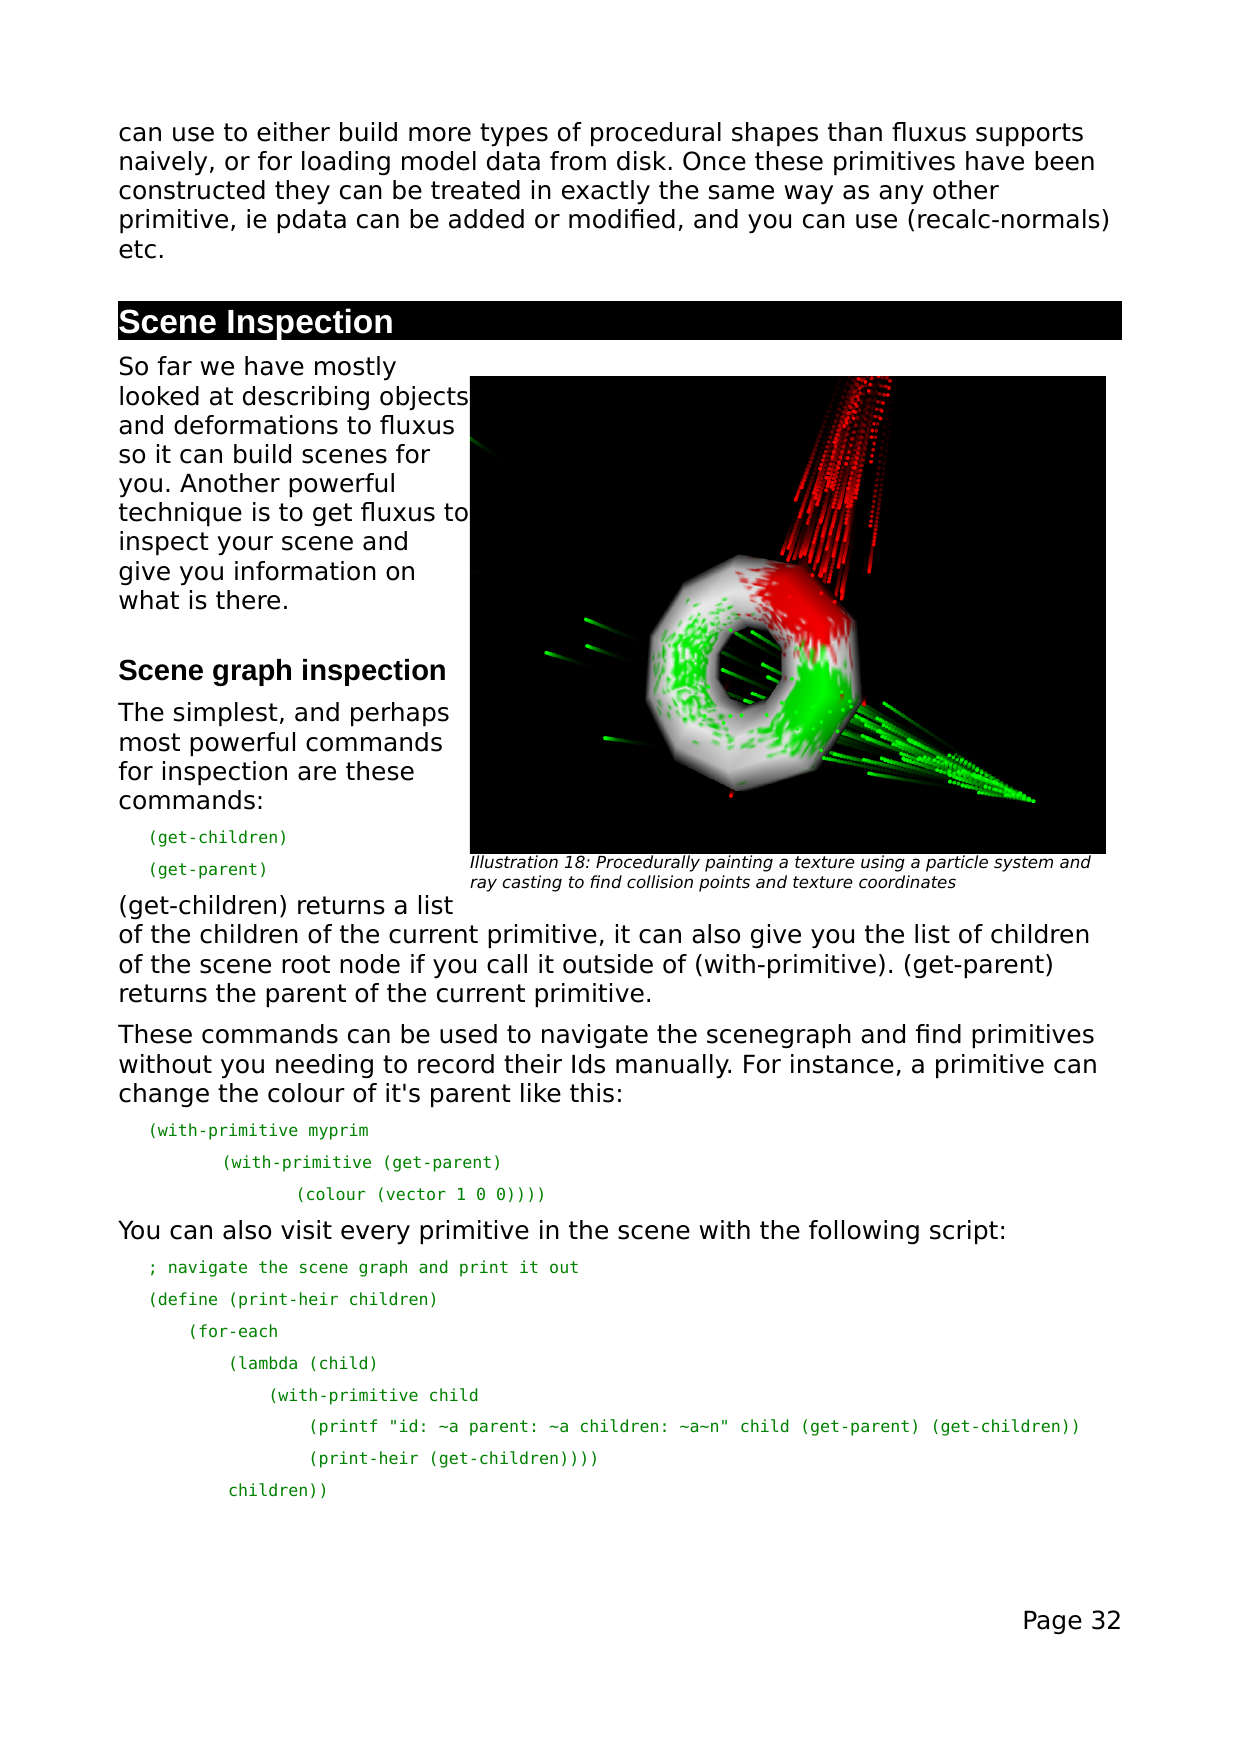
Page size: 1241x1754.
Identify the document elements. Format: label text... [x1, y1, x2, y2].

text (colour (vector 1 0 0)))) [148, 1184, 1122, 1204]
text children)) [148, 1481, 1122, 1501]
text ; navigate the scene graph and print it out [148, 1258, 1122, 1277]
text (get-children) returns a list of the children of the current primitive, it can also give you the list of children of the scene root node if you call it outside of (with-primitive). (get-parent) returns the parent of the current primitive. [118, 892, 1122, 1008]
text (print-heir (get-children)))) [148, 1449, 1122, 1469]
text (lambda (child) [148, 1354, 1122, 1373]
text [1106, 828, 1122, 847]
text (printf "id: ~a parent: ~a children: ~a~n" child (get-parent) (get-children)) [148, 1417, 1122, 1437]
text (for-each [148, 1322, 1122, 1341]
text (with-primitive child [148, 1386, 1122, 1405]
subtitle [1106, 653, 1122, 686]
text (with-primitive (get-parent) [148, 1153, 1122, 1172]
text The simplest, and perhaps most powerful commands for inspection are these commands: [118, 699, 469, 815]
subtitle Scene Inspection [118, 301, 1122, 340]
text (get-parent) [148, 860, 470, 879]
subtitle Scene graph inspection [118, 653, 469, 686]
text [1106, 699, 1122, 815]
text Illustration 18: Procedurally painting a texture using a particle system and ray casting to find collision points and texture coordinates [470, 854, 1106, 892]
text These commands can be used to navigate the scenegraph and find primitives without you needing to record their Ids manually. For instance, a primitive can change the colour of it's parent like this: [118, 1021, 1122, 1108]
text So far we have mostly looked at describing objects and deformations to fluxus so it can build scenes for you. Another powerful technique is to get fluxus to inspect your scene and give you information on what is there. [118, 353, 1122, 615]
text (define (print-heir children) [148, 1290, 1122, 1309]
text (with-primitive myprim [148, 1121, 1122, 1140]
text You can also visit every primitive in the scene with the following script: [118, 1216, 1122, 1246]
picture [469, 376, 1106, 854]
text [1106, 860, 1122, 879]
text (get-children) [148, 828, 469, 847]
text can use to either build more types of procedural shapes than fluxus supports naively, or for loading model data from disk. Once these primitives have been constructed they can be treated in exactly the same way as any other primitive, ie pdata can be added or modified, and you can use (recalc-normals) etc. [118, 118, 1122, 264]
